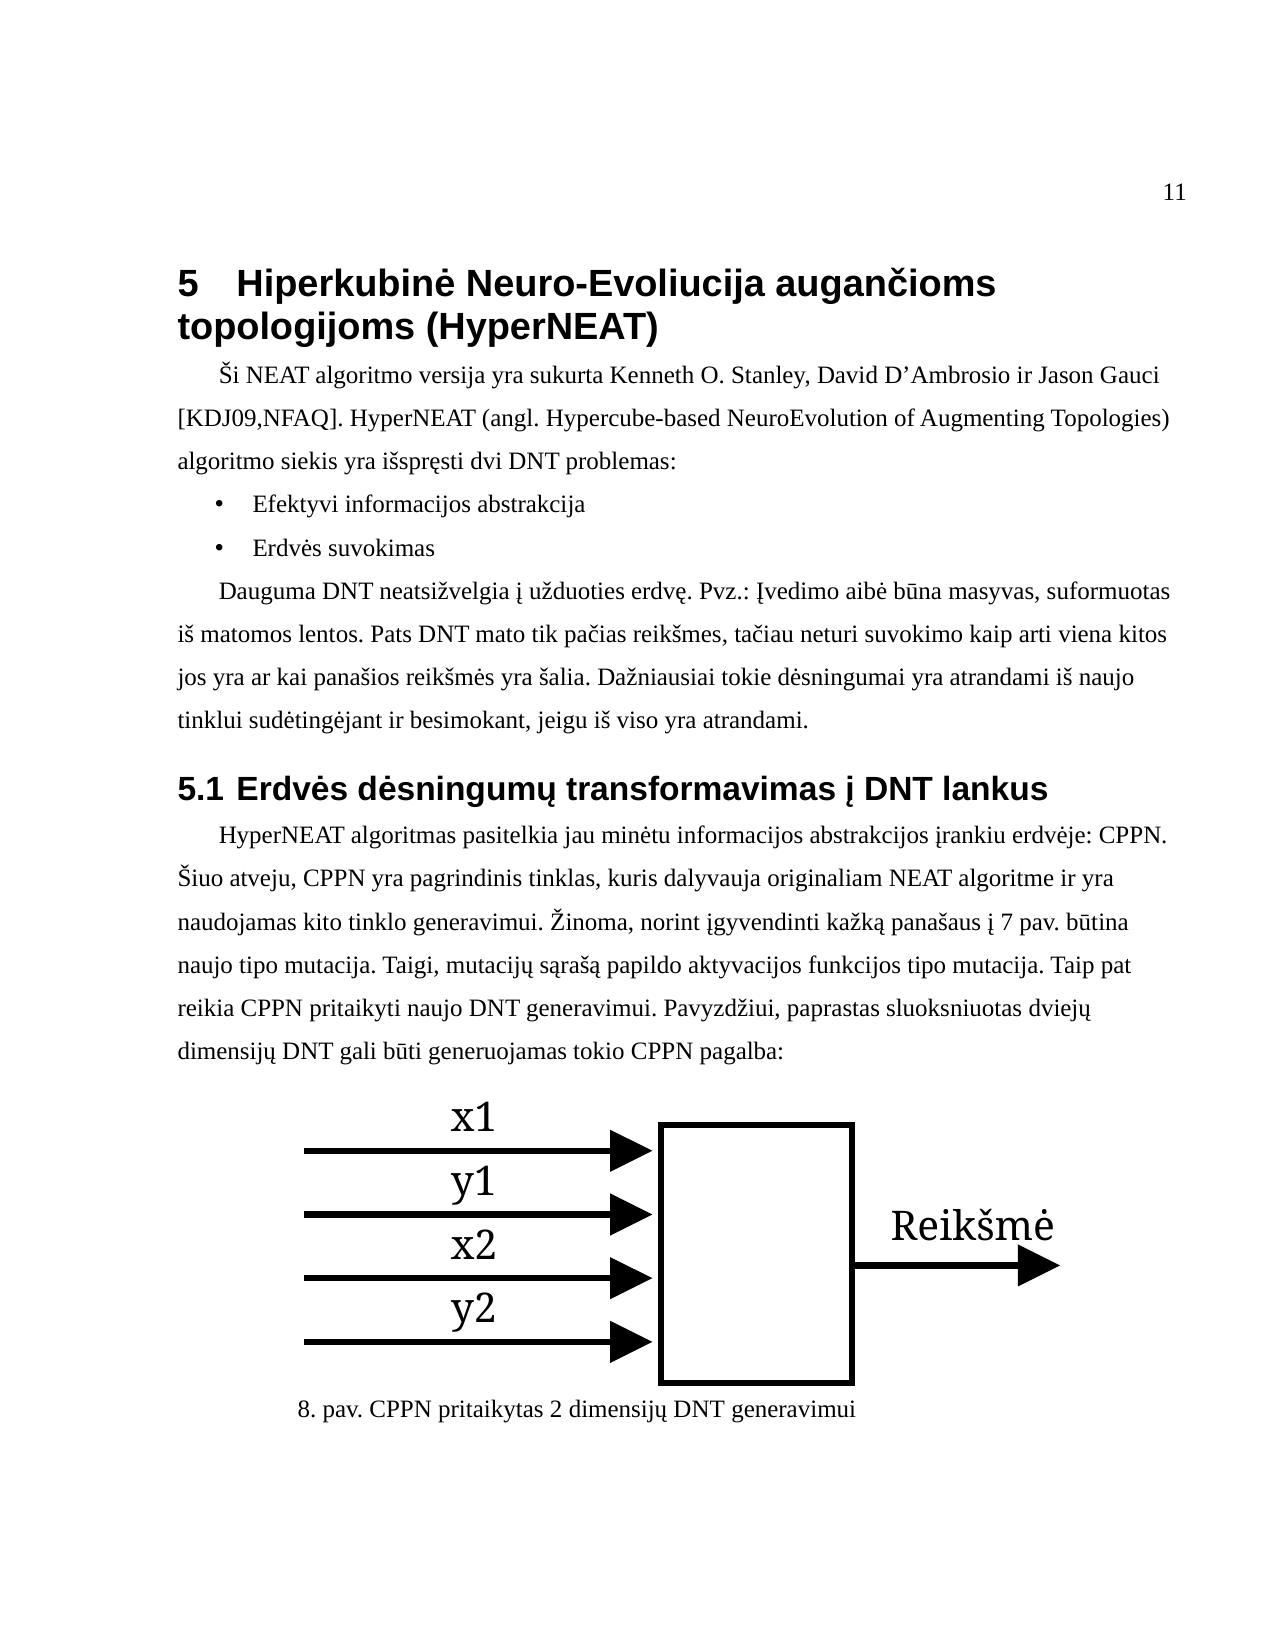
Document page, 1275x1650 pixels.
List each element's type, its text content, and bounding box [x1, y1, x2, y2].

list Erdvės suvokimas [215, 533, 1186, 561]
list Efektyvi informacijos abstrakcija [215, 489, 1186, 518]
subtitle Hiperkubinė Neuro-Evoliucija augančioms topologijoms (HyperNEAT) [177, 260, 1186, 348]
text 8. pav. CPPN pritaikytas 2 dimensijų DNT generavimui [297, 1092, 1066, 1422]
text Ši NEAT algoritmo versija yra sukurta Kenneth O. Stanley, David D’Ambrosio ir Jason Gauci [KDJ09,NFAQ]. HyperNEAT (angl. Hypercube-based NeuroEvolution of Augmenting Topologies) algoritmo siekis yra išspręsti dvi DNT problemas: [177, 360, 1186, 475]
subtitle Erdvės dėsningumų transformavimas į DNT lankus [177, 769, 1186, 808]
text Dauguma DNT neatsižvelgia į užduoties erdvę. Pvz.: Įvedimo aibė būna masyvas, suformuotas iš matomos lentos. Pats DNT mato tik pačias reikšmes, tačiau neturi suvokimo kaip arti viena kitos jos yra ar kai panašios reikšmės yra šalia. Dažniausiai tokie dėsningumai yra atrandami iš naujo tinklui sudėtingėjant ir besimokant, jeigu iš viso yra atrandami. [177, 576, 1186, 734]
text HyperNEAT algoritmas pasitelkia jau minėtu informacijos abstrakcijos įrankiu erdvėje: CPPN. Šiuo atveju, CPPN yra pagrindinis tinklas, kuris dalyvauja originaliam NEAT algoritme ir yra naudojamas kito tinklo generavimui. Žinoma, norint įgyvendinti kažką panašaus į 7 pav. būtina naujo tipo mutacija. Taigi, mutacijų sąrašą papildo aktyvacijos funkcijos tipo mutacija. Taip pat reikia CPPN pritaikyti naujo DNT generavimui. Pavyzdžiui, paprastas sluoksniuotas dviejų dimensijų DNT gali būti generuojamas tokio CPPN pagalba: [177, 820, 1186, 1065]
